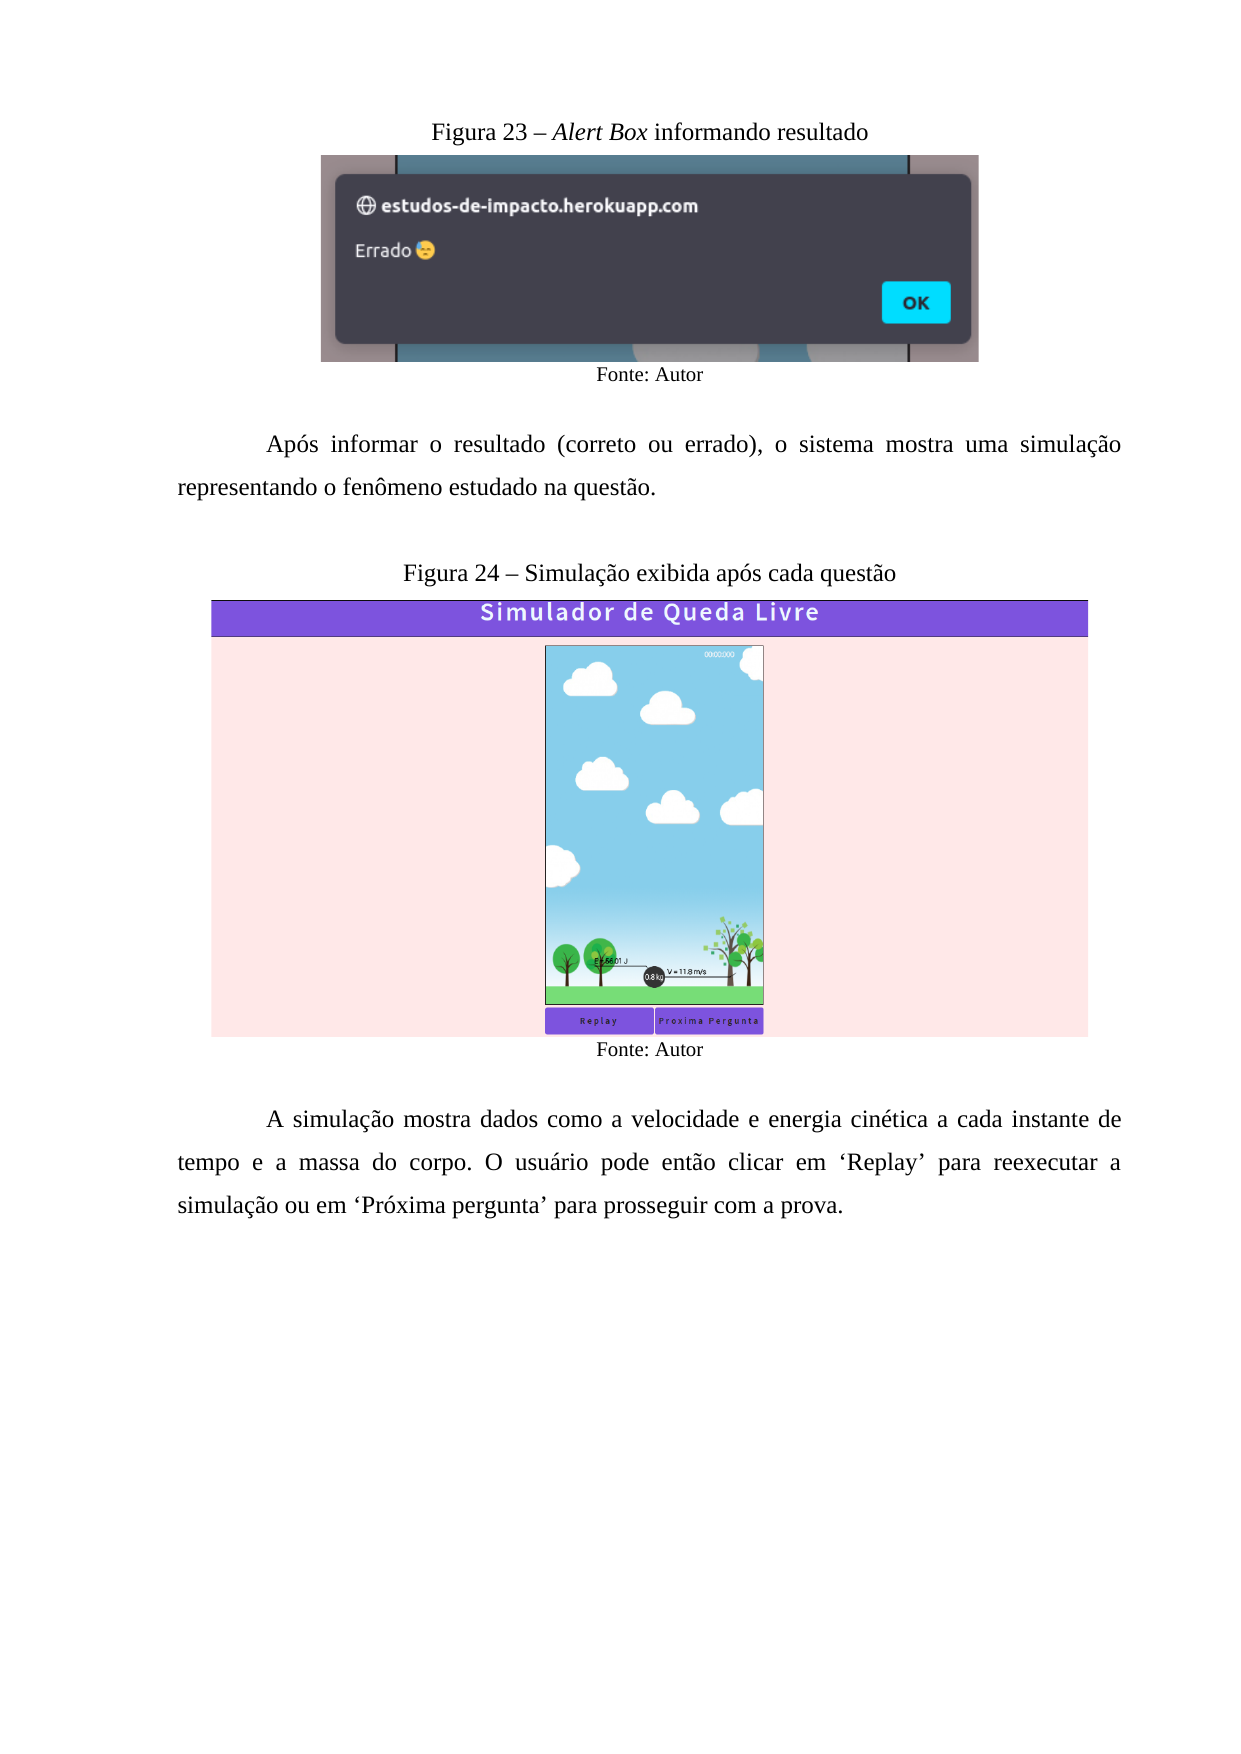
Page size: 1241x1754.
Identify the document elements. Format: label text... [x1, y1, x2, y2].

text Após informar o resultado (correto ou errado), o sistema mostra uma simulação representando o fenômeno estudado na questão. [0, 429, 1240, 501]
text Figura 24 – Simulação exibida após cada questão [0, 558, 1240, 587]
picture [320, 155, 979, 362]
text Fonte: Autor [177, 587, 1122, 1061]
text A simulação mostra dados como a velocidade e energia cinética a cada instante de tempo e a massa do corpo. O usuário pode então clicar em ‘Replay’ para reexecutar a simulação ou em ‘Próxima pergunta’ para prosseguir com a prova. [0, 1104, 1240, 1219]
text Figura 23 – Alert Box informando resultado [177, 117, 1122, 146]
picture [211, 600, 1089, 1037]
text Fonte: Autor [177, 146, 1122, 386]
